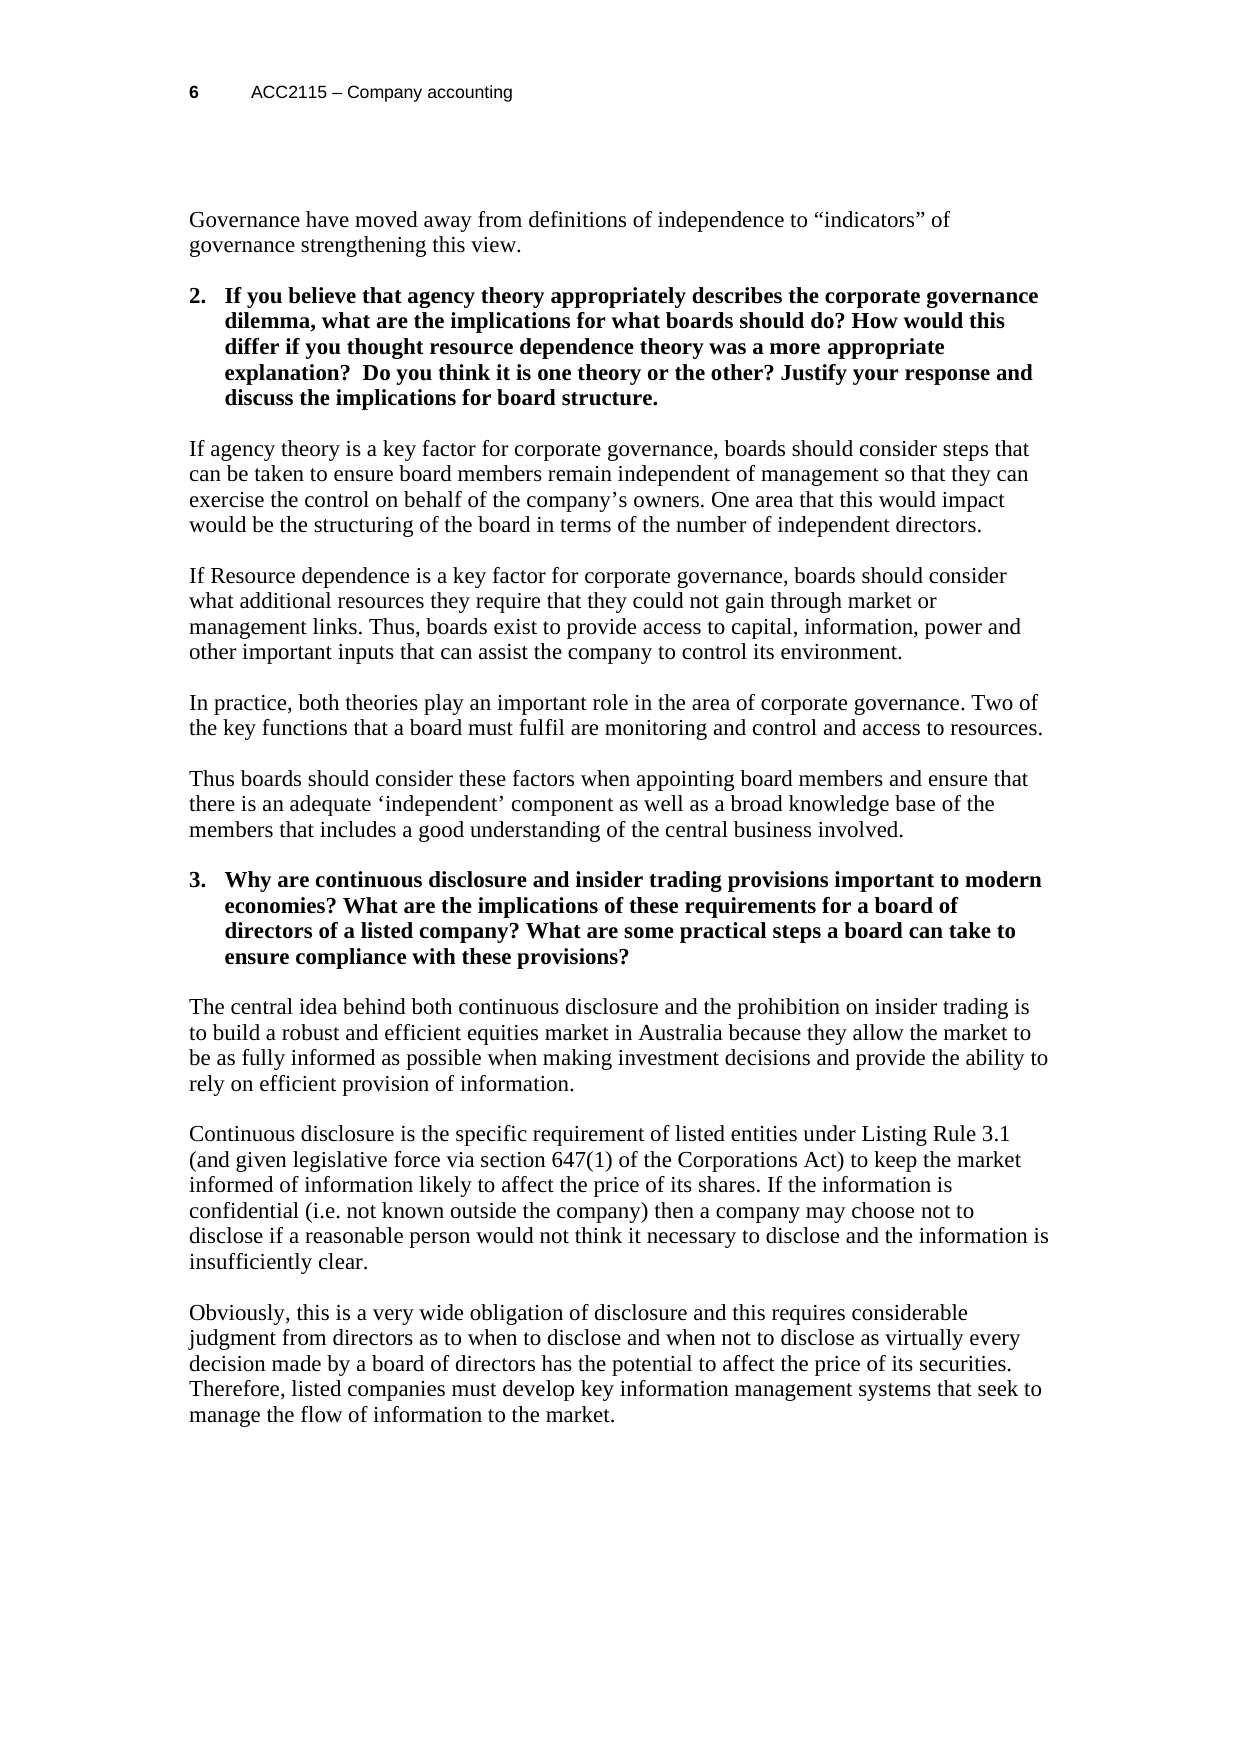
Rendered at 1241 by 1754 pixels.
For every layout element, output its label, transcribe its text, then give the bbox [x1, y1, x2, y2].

text If agency theory is a key factor for corporate governance, boards should consider steps that can be taken to ensure board members remain independent of management so that they can exercise the control on behalf of the company’s owners. One area that this would impact would be the structuring of the board in terms of the number of independent directors. [189, 435, 1051, 537]
text Obviously, this is a very wide obligation of disclosure and this requires considerable judgment from directors as to when to disclose and when not to disclose as virtually every decision made by a board of directors has the potential to affect the price of its securities. Therefore, listed companies must develop key information management systems that seek to manage the flow of information to the market. [189, 1299, 1051, 1427]
text Thus boards should consider these factors when appointing board members and ensure that there is an adequate ‘independent’ component as well as a broad knowledge base of the members that includes a good understanding of the central business involved. [189, 766, 1051, 842]
text 2. If you believe that agency theory appropriately describes the corporate governance dilemma, what are the implications for what boards should do? How would this differ if you thought resource dependence theory was a more appropriate explanation? Do you think it is one theory or the other? Justify your response and discuss the implications for board structure. [189, 283, 1051, 410]
text If Resource dependence is a key factor for corporate governance, boards should consider what additional resources they require that they could not gain through market or management links. Thus, boards exist to provide access to capital, information, power and other important inputs that can assist the company to control its environment. [189, 562, 1051, 664]
text In practice, both theories play an important role in the area of corporate governance. Two of the key functions that a board must fulfil are monitoring and control and access to resources. [189, 689, 1051, 741]
text The central idea behind both continuous disclosure and the prohibition on insider trading is to build a robust and efficient equities market in Australia because they allow the market to be as fully informed as possible when making investment decisions and provide the ability to rely on efficient provision of information. [189, 994, 1051, 1096]
text 3. Why are continuous disclosure and insider trading provisions important to modern economies? What are the implications of these requirements for a board of directors of a listed company? What are some practical steps a board can take to ensure compliance with these provisions? [189, 867, 1051, 969]
text Continuous disclosure is the specific requirement of listed entities under Listing Rule 3.1 (and given legislative force via section 647(1) of the Corporations Act) to keep the market informed of information likely to affect the price of its shares. If the information is confidential (i.e. not known outside the company) then a company may choose not to disclose if a reasonable person would not think it necessary to disclose and the information is insufficiently clear. [189, 1121, 1051, 1274]
text Governance have moved away from definitions of independence to “indicators” of governance strengthening this view. [189, 207, 1051, 258]
